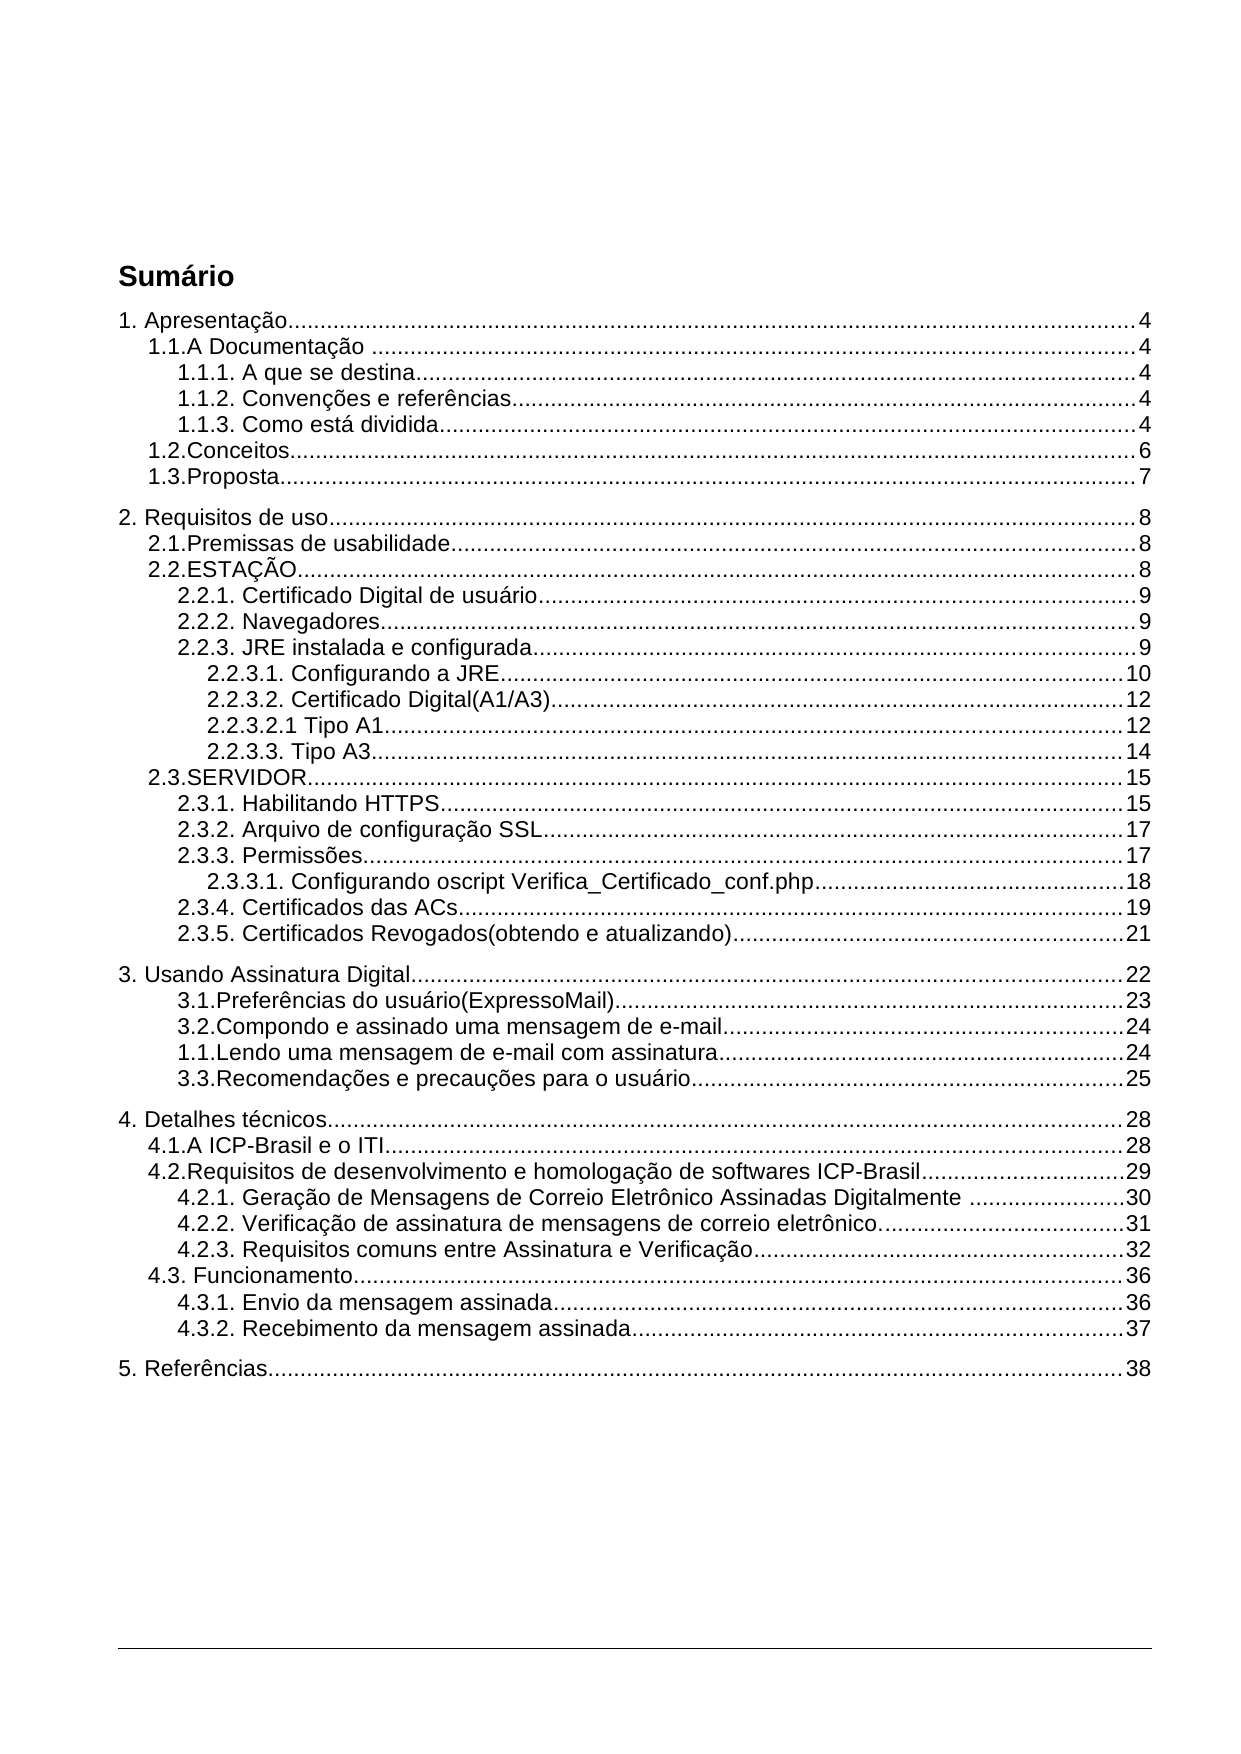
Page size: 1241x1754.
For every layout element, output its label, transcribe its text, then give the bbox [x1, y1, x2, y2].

text 2.2.3.1. Configurando a JRE 10 [207, 660, 1152, 686]
text 2.2.3. JRE instalada e configurada 9 [177, 634, 1152, 660]
text 1.1.1. A que se destina 4 [177, 359, 1152, 385]
text 1.1.A Documentação 4 [148, 333, 1152, 359]
text 4. Detalhes técnicos 28 [118, 1107, 1152, 1133]
text 3. Usando Assinatura Digital 22 [118, 962, 1152, 988]
text 2.2.3.3. Tipo A3 14 [207, 738, 1152, 764]
text 2.3.SERVIDOR 15 [148, 764, 1152, 791]
text 3.2.Compondo e assinado uma mensagem de e-mail 24 [177, 1014, 1152, 1040]
text 2.2.3.2.1 Tipo A1 12 [207, 712, 1152, 738]
text 2.1.Premissas de usabilidade 8 [148, 530, 1152, 556]
text 4.3. Funcionamento 36 [148, 1263, 1152, 1289]
text 4.1.A ICP-Brasil e o ITI 28 [148, 1133, 1152, 1159]
text 2.3.4. Certificados das ACs 19 [177, 895, 1152, 921]
text 2.3.5. Certificados Revogados(obtendo e atualizando) 21 [177, 921, 1152, 947]
text 2.3.3. Permissões 17 [177, 843, 1152, 869]
text 3.3.Recomendações e precauções para o usuário 25 [177, 1066, 1152, 1092]
text 4.2.3. Requisitos comuns entre Assinatura e Verificação 32 [177, 1237, 1152, 1263]
text 1.2.Conceitos 6 [148, 437, 1152, 463]
text 2.2.2. Navegadores 9 [177, 608, 1152, 634]
text 1.1.Lendo uma mensagem de e-mail com assinatura 24 [177, 1040, 1152, 1066]
text 3.1.Preferências do usuário(ExpressoMail) 23 [177, 988, 1152, 1014]
text 4.3.1. Envio da mensagem assinada 36 [177, 1289, 1152, 1315]
text 4.2.1. Geração de Mensagens de Correio Eletrônico Assinadas Digitalmente 30 [177, 1185, 1152, 1211]
text 1.1.3. Como está dividida 4 [177, 411, 1152, 437]
text 2.2.3.2. Certificado Digital(A1/A3) 12 [207, 686, 1152, 712]
text 1.1.2. Convenções e referências 4 [177, 385, 1152, 411]
text 2.3.3.1. Configurando oscript Verifica_Certificado_conf.php 18 [207, 869, 1152, 895]
text 2.3.2. Arquivo de configuração SSL 17 [177, 817, 1152, 843]
text 2.2.1. Certificado Digital de usuário 9 [177, 582, 1152, 608]
text 1. Apresentação 4 [118, 307, 1152, 333]
text 2.3.1. Habilitando HTTPS 15 [177, 791, 1152, 817]
text 5. Referências 38 [118, 1356, 1152, 1382]
text 4.2.Requisitos de desenvolvimento e homologação de softwares ICP-Brasil 29 [148, 1159, 1152, 1185]
text 2.2.ESTAÇÃO 8 [148, 556, 1152, 582]
text 4.2.2. Verificação de assinatura de mensagens de correio eletrônico. 31 [177, 1211, 1152, 1237]
text 4.3.2. Recebimento da mensagem assinada 37 [177, 1315, 1152, 1341]
subtitle Sumário [118, 260, 1152, 292]
text 1.3.Proposta 7 [148, 463, 1152, 489]
text 2. Requisitos de uso 8 [118, 504, 1152, 530]
